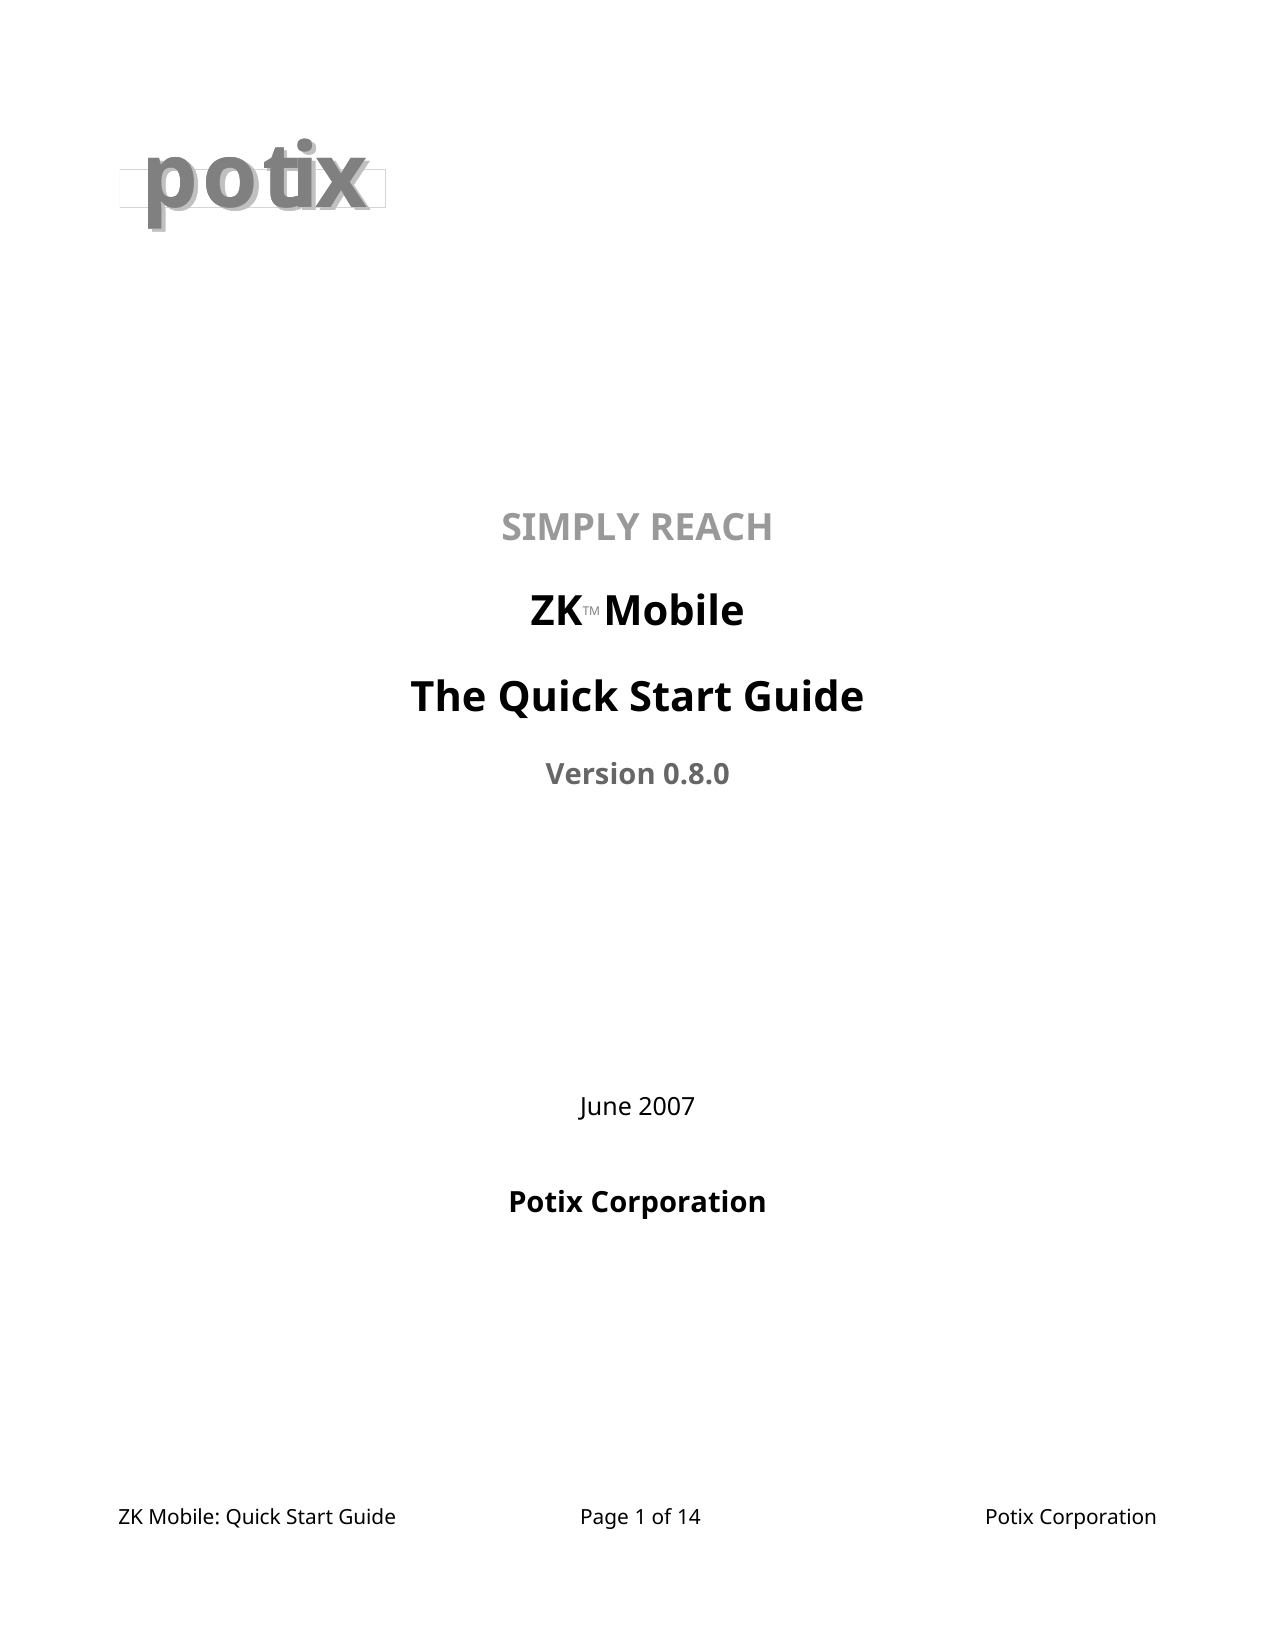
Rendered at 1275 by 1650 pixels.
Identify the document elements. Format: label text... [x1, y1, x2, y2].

text Potix Corporation [118, 1181, 1157, 1221]
text SIMPLY REACH [118, 500, 1157, 551]
text June 2007 [118, 1088, 1157, 1122]
text Version 0.8.0 [118, 753, 1157, 793]
text ZKTM Mobile [118, 580, 1157, 637]
text The Quick Start Guide [118, 667, 1157, 724]
